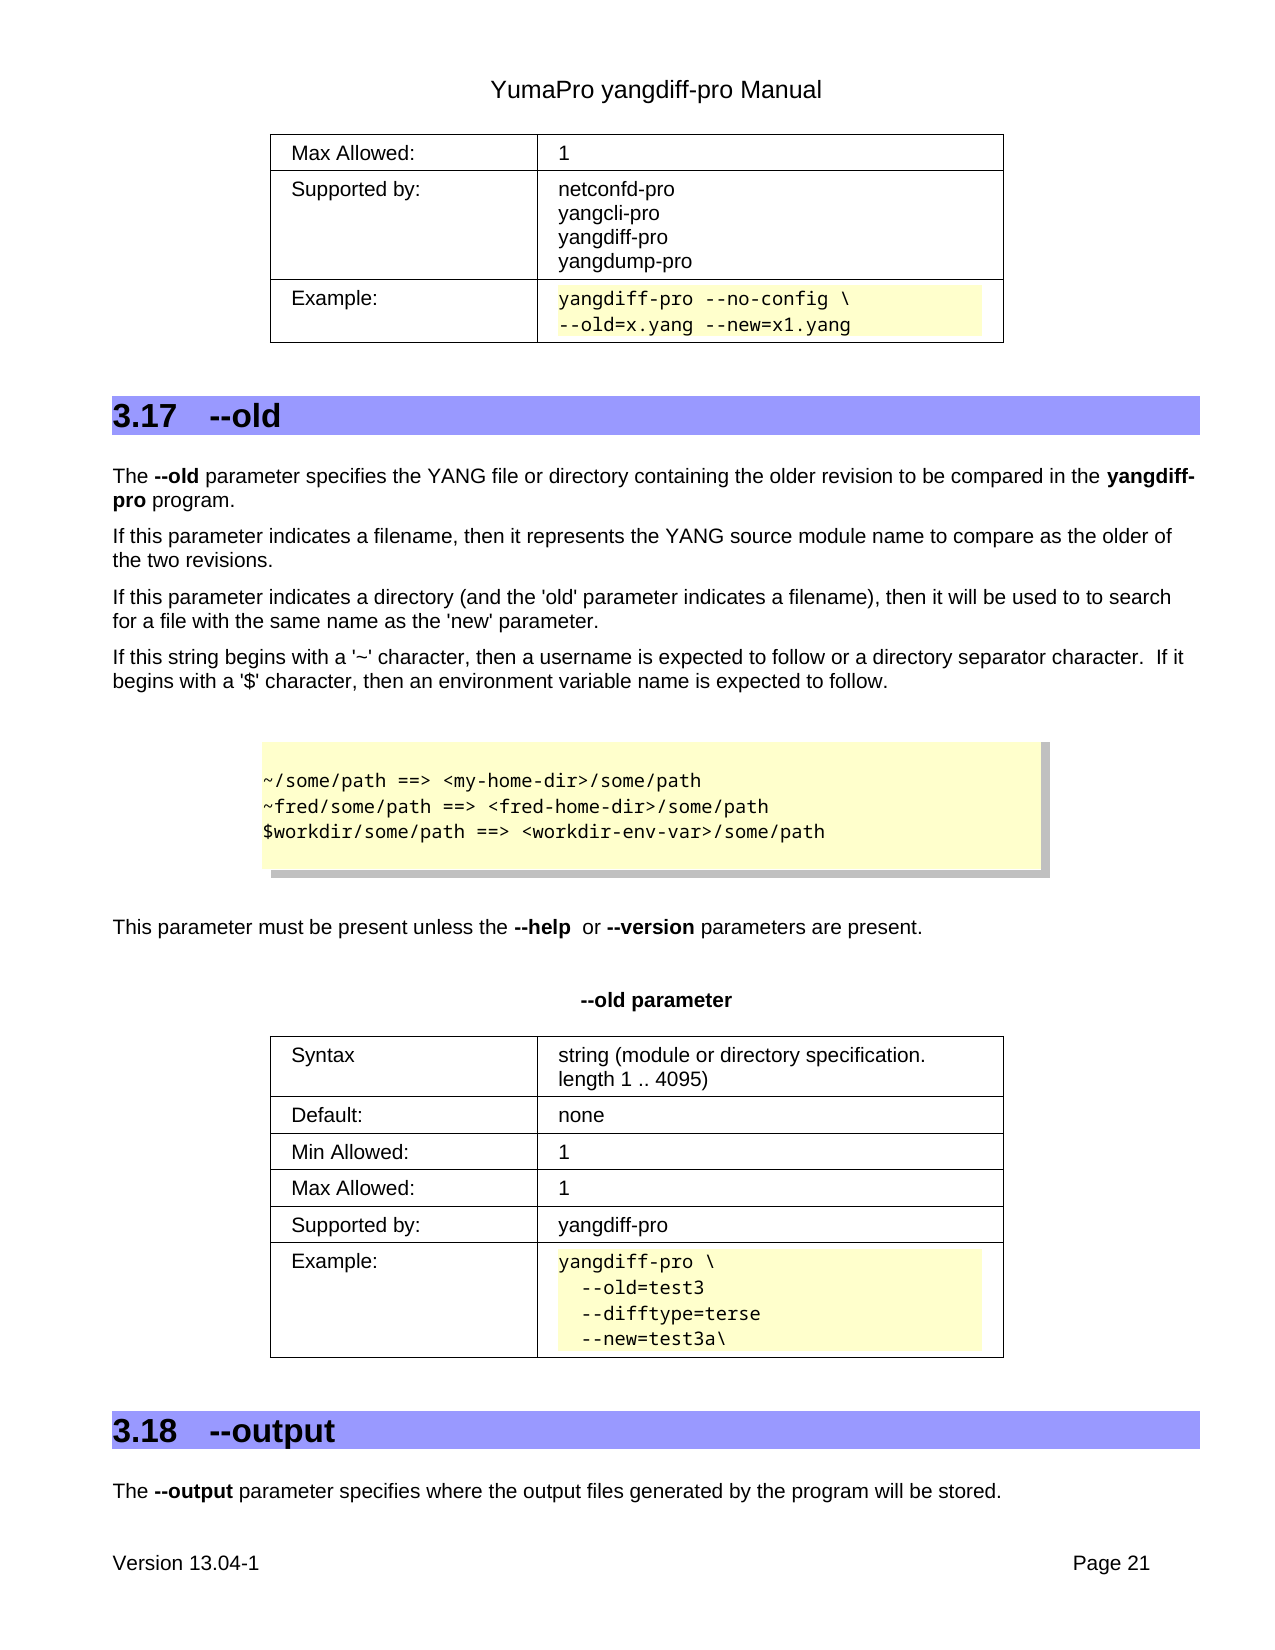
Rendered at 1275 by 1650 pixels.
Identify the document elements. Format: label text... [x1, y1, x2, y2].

text ~fred/some/path ==> <fred-home-dir>/some/path [262, 793, 1041, 818]
table_cell yangdiff-pro \ --old=test3 --difftype=terse --new=test3a\ [538, 1243, 1003, 1357]
text ~/some/path ==> <my-home-dir>/some/path [262, 767, 1041, 793]
text The --output parameter specifies where the output files generated by the program will be stored. [112, 1478, 1200, 1502]
table_cell Min Allowed: [271, 1134, 537, 1169]
subtitle --output [112, 1411, 1200, 1449]
table_cell Default: [271, 1097, 537, 1133]
table_cell Supported by: [271, 1207, 537, 1242]
table_cell Supported by: [271, 171, 537, 278]
table_cell 1 [538, 1170, 1003, 1206]
text This parameter must be present unless the --help or --version parameters are present. [112, 915, 1200, 939]
table_header Syntax [271, 1037, 537, 1096]
table_cell Max Allowed: [271, 135, 537, 170]
table_cell yangdiff-pro --no-config \ --old=x.yang --new=x1.yang [538, 280, 1003, 342]
subtitle --old parameter [127, 988, 1185, 1012]
text The --old parameter specifies the YANG file or directory containing the older revision to be compared in the yangdiff-pro program. [112, 464, 1200, 512]
table_cell Max Allowed: [271, 1170, 537, 1206]
subtitle --old [112, 396, 1200, 435]
table_cell Example: [271, 280, 537, 342]
text If this parameter indicates a directory (and the 'old' parameter indicates a filename), then it will be used to to search for a file with the same name as the 'new' parameter. [112, 585, 1200, 633]
table_cell netconfd-pro yangcli-pro yangdiff-pro yangdump-pro [538, 171, 1003, 278]
text $workdir/some/path ==> <workdir-env-var>/some/path [262, 818, 1041, 844]
table_cell 1 [538, 135, 1003, 170]
table_header string (module or directory specification. length 1 .. 4095) [538, 1037, 1003, 1096]
table_cell Example: [271, 1243, 537, 1357]
table_cell none [538, 1097, 1003, 1133]
table_cell yangdiff-pro [538, 1207, 1003, 1242]
table_cell 1 [538, 1134, 1003, 1169]
text If this parameter indicates a filename, then it represents the YANG source module name to compare as the older of the two revisions. [112, 524, 1200, 572]
text If this string begins with a '~' character, then a username is expected to follow or a directory separator character. If it begins with a '$' character, then an environment variable name is expected to follow. [112, 645, 1200, 693]
